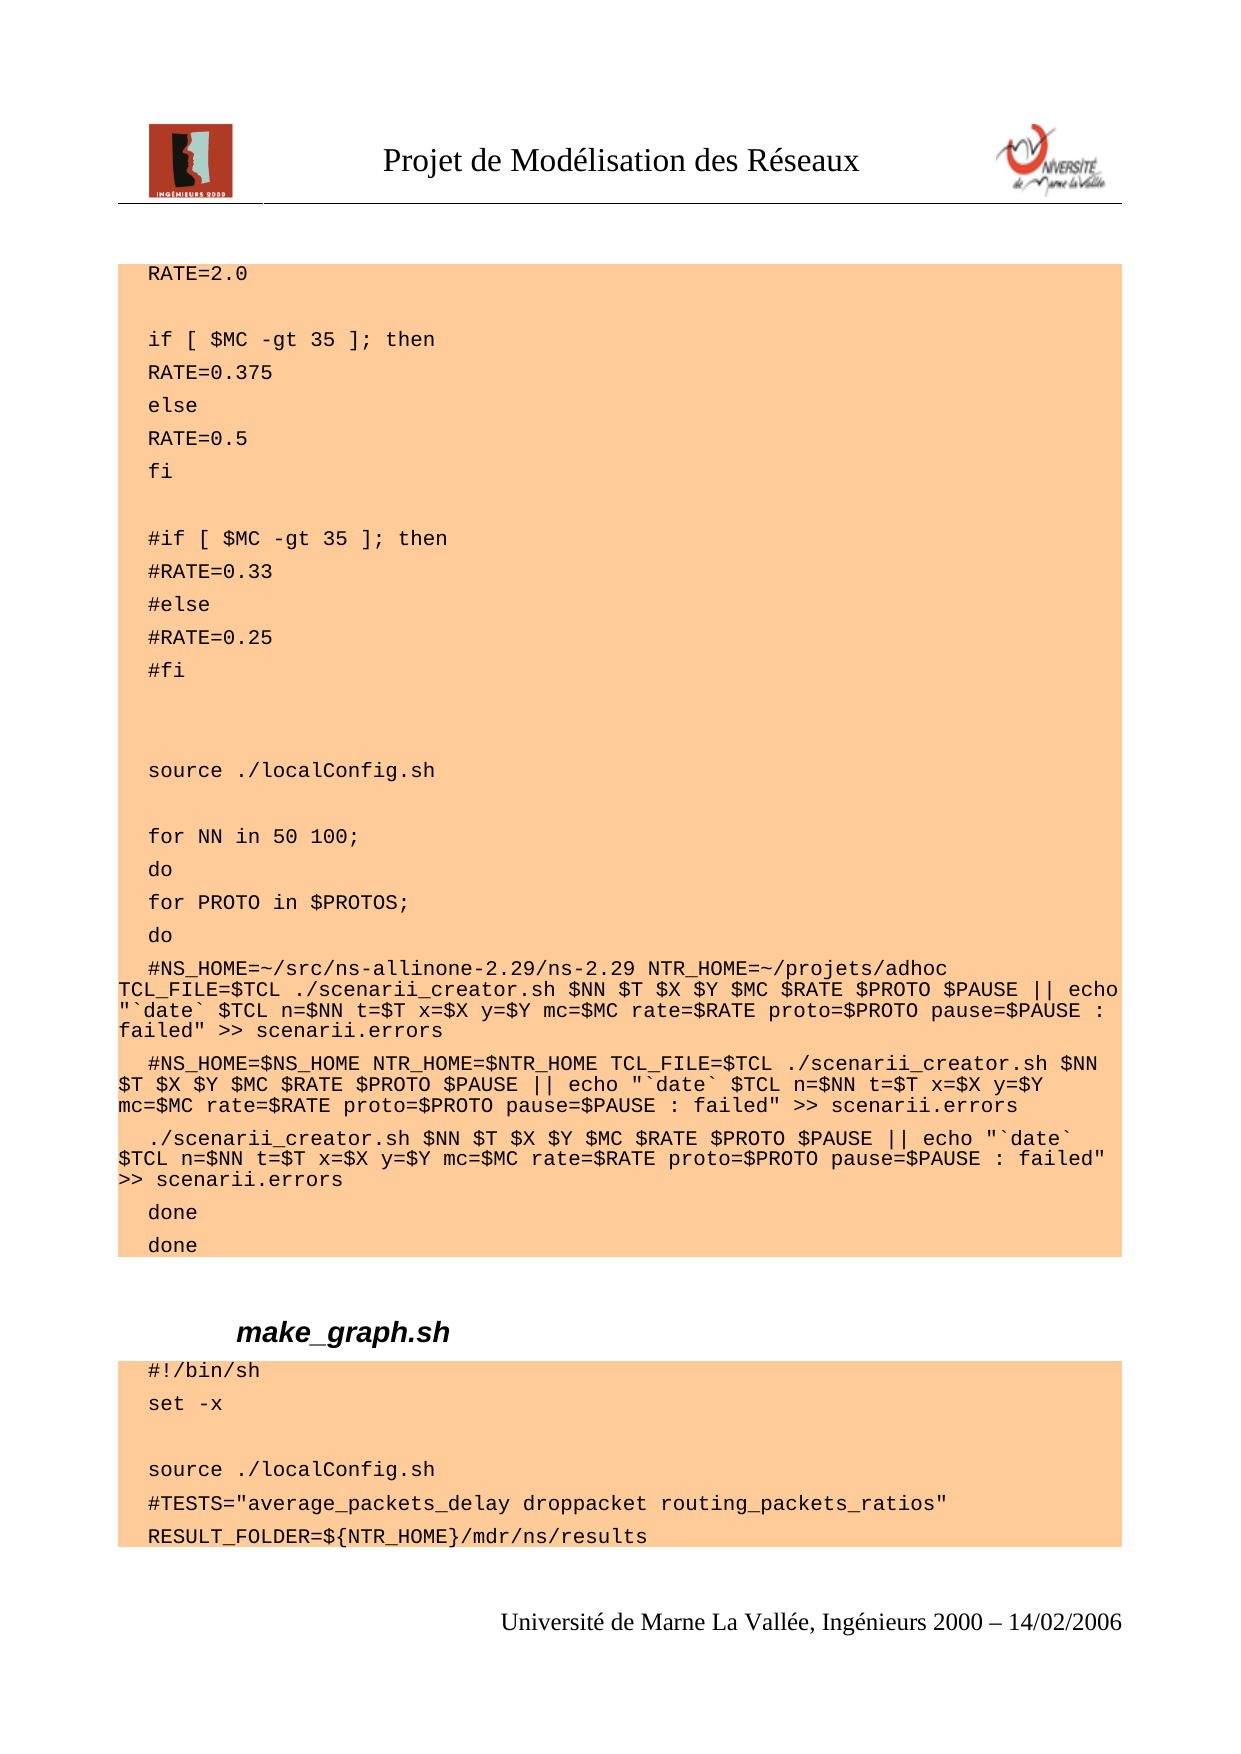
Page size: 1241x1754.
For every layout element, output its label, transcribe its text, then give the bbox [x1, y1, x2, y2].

text set -x [118, 1394, 1122, 1415]
text for PROTO in $PROTOS; [118, 893, 1122, 914]
text #TESTS="average_packets_delay droppacket routing_packets_ratios" [118, 1493, 1122, 1514]
picture [148, 123, 233, 198]
text #NS_HOME=$NS_HOME NTR_HOME=$NTR_HOME TCL_FILE=$TCL ./scenarii_creator.sh $NN $T $X $Y $MC $RATE $PROTO $PAUSE || echo "`date` $TCL n=$NN t=$T x=$X y=$Y mc=$MC rate=$RATE proto=$PROTO pause=$PAUSE : failed" >> scenarii.errors [118, 1054, 1122, 1116]
text do [118, 860, 1122, 881]
text else [118, 396, 1122, 417]
text RATE=0.375 [118, 363, 1122, 384]
text #RATE=0.33 [118, 562, 1122, 582]
text #fi [118, 661, 1122, 682]
text RATE=0.5 [118, 429, 1122, 450]
text #else [118, 595, 1122, 616]
text ./scenarii_creator.sh $NN $T $X $Y $MC $RATE $PROTO $PAUSE || echo "`date` $TCL n=$NN t=$T x=$X y=$Y mc=$MC rate=$RATE proto=$PROTO pause=$PAUSE : failed" >> scenarii.errors [118, 1129, 1122, 1191]
text if [ $MC -gt 35 ]; then [118, 330, 1122, 351]
text done [118, 1203, 1122, 1224]
text RATE=2.0 [118, 264, 1122, 284]
text source ./localConfig.sh [118, 761, 1122, 781]
subtitle make_graph.sh [236, 1316, 1122, 1349]
text #NS_HOME=~/src/ns-allinone-2.29/ns-2.29 NTR_HOME=~/projets/adhoc TCL_FILE=$TCL ./scenarii_creator.sh $NN $T $X $Y $MC $RATE $PROTO $PAUSE || echo "`date` $TCL n=$NN t=$T x=$X y=$Y mc=$MC rate=$RATE proto=$PROTO pause=$PAUSE : failed" >> scenarii.errors [118, 959, 1122, 1042]
text done [118, 1236, 1122, 1257]
text for NN in 50 100; [118, 827, 1122, 847]
text fi [118, 462, 1122, 483]
text #RATE=0.25 [118, 628, 1122, 649]
picture [995, 124, 1106, 197]
text RESULT_FOLDER=${NTR_HOME}/mdr/ns/results [118, 1527, 1122, 1547]
text #if [ $MC -gt 35 ]; then [118, 529, 1122, 549]
text #!/bin/sh [118, 1361, 1122, 1382]
text source ./localConfig.sh [118, 1460, 1122, 1481]
text do [118, 926, 1122, 947]
